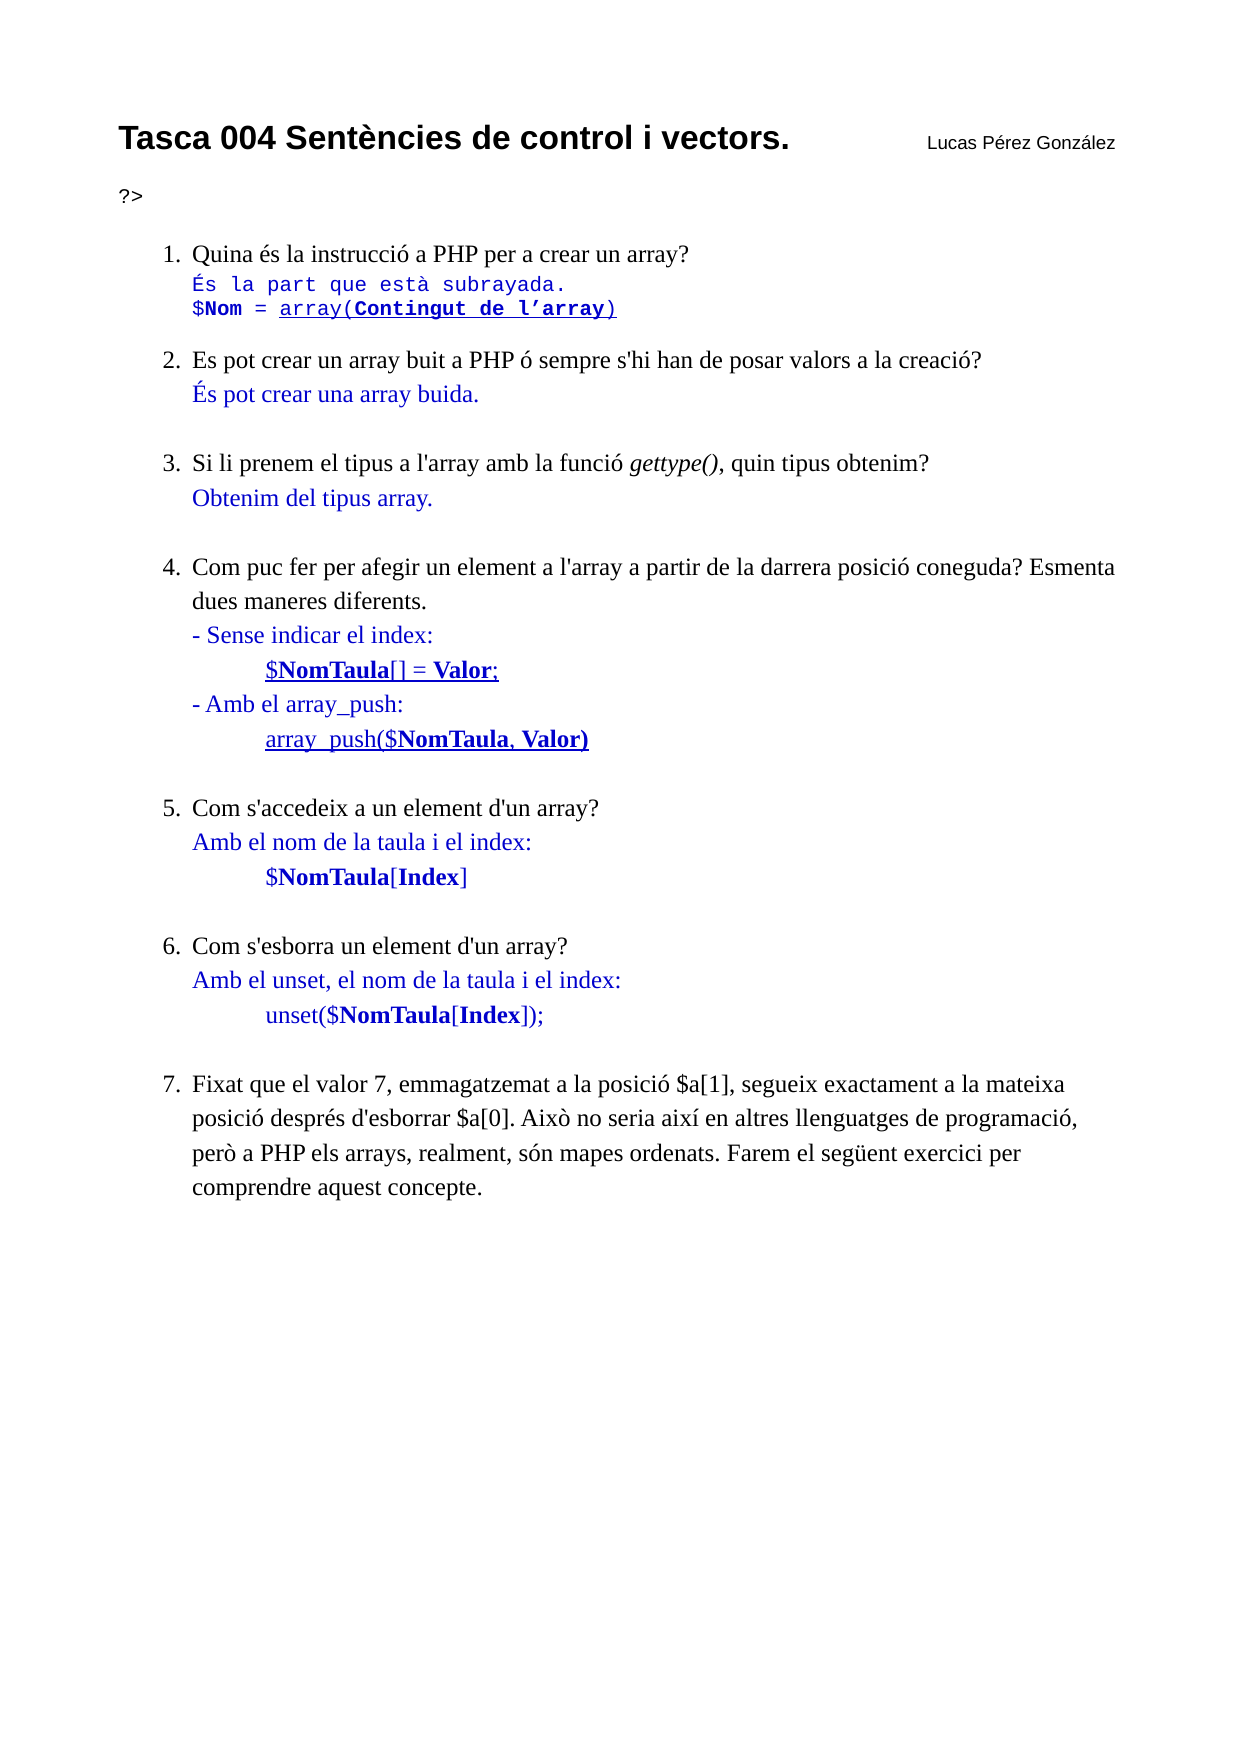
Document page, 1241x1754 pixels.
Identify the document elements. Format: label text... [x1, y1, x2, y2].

list Amb el nom de la taula i el index: [162, 827, 1122, 856]
list Fixat que el valor 7, emmagatzemat a la posició $a[1], segueix exactament a la mateixa posició després d'esborrar $a[0]. Això no seria així en altres llenguatges de programació, però a PHP els arrays, realment, són mapes ordenats. Farem el següent exercici per comprendre aquest concepte. [162, 1069, 1122, 1201]
list - Sense indicar el index: [162, 621, 1122, 649]
list Obtenim del tipus array. [162, 483, 1122, 511]
list Si li prenem el tipus a l'array amb la funció gettype(), quin tipus obtenim? [162, 448, 1122, 477]
list Quina és la instrucció a PHP per a crear un array? [162, 239, 1122, 268]
list Com puc fer per afegir un element a l'array a partir de la darrera posició coneguda? Esmenta dues maneres diferents. [162, 552, 1122, 615]
list Amb el unset, el nom de la taula i el index: [162, 965, 1122, 994]
list És la part que està subrayada. [162, 274, 1122, 297]
list Es pot crear un array buit a PHP ó sempre s'hi han de posar valors a la creació? [162, 345, 1122, 373]
list És pot crear una array buida. [162, 379, 1122, 408]
list $NomTaula[] = Valor; [236, 655, 1122, 684]
list - Amb el array_push: [162, 689, 1122, 718]
list $NomTaula[Index] [236, 862, 1122, 891]
list unset($NomTaula[Index]); [236, 1000, 1122, 1029]
list Com s'esborra un element d'un array? [162, 931, 1122, 960]
list $Nom = array(Contingut de l’array) [162, 297, 1122, 321]
list Com s'accedeix a un element d'un array? [162, 793, 1122, 822]
list array_push($NomTaula, Valor) [236, 724, 1122, 753]
text ?> [118, 186, 1122, 210]
